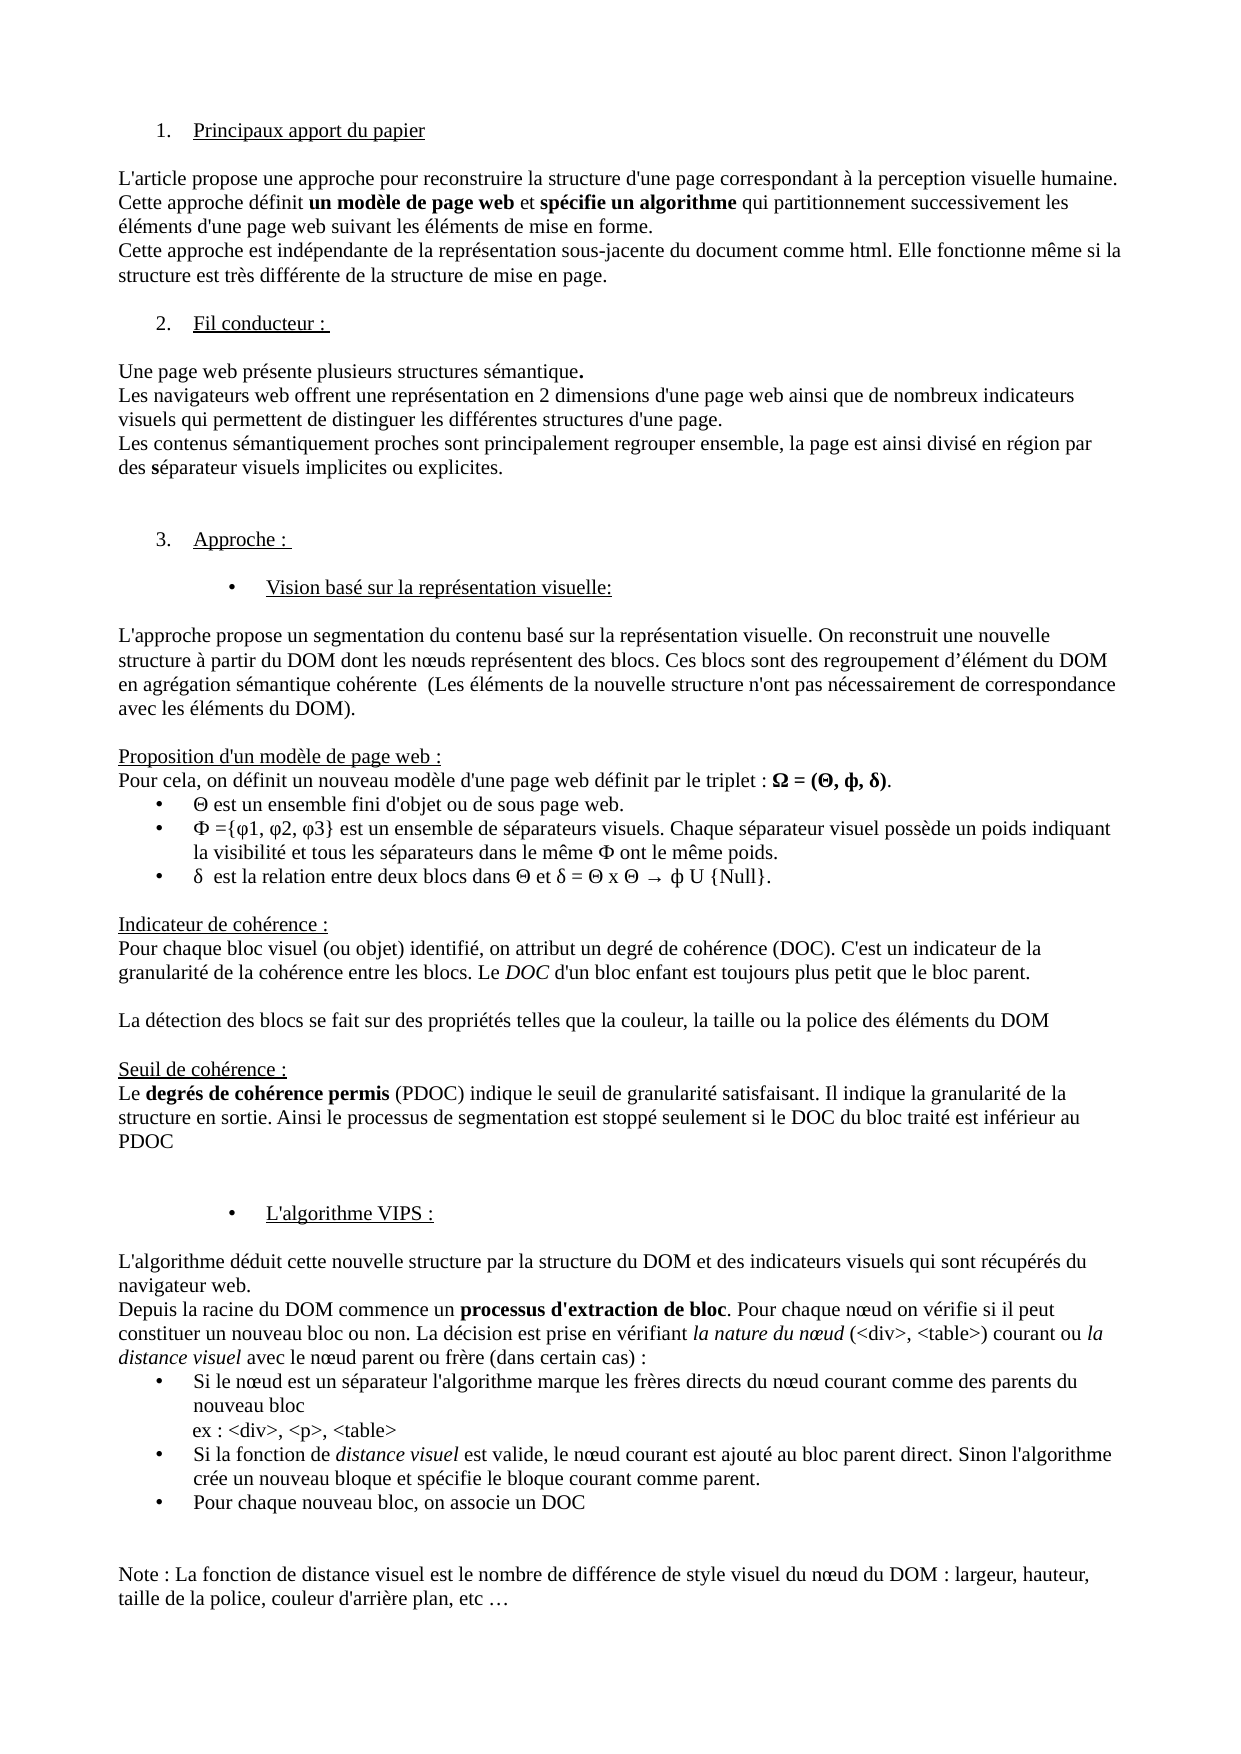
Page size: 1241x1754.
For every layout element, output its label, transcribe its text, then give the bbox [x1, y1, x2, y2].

text Note : La fonction de distance visuel est le nombre de différence de style visuel du nœud du DOM : largeur, hauteur, taille de la police, couleur d'arrière plan, etc … [118, 1562, 1122, 1610]
list Ф ={φ1, φ2, φ3} est un ensemble de séparateurs visuels. Chaque séparateur visuel possède un poids indiquant la visibilité et tous les séparateurs dans le même Ф ont le même poids. [156, 816, 1122, 864]
text Les navigateurs web offrent une représentation en 2 dimensions d'une page web ainsi que de nombreux indicateurs visuels qui permettent de distinguer les différentes structures d'une page. [118, 383, 1122, 431]
text Seuil de cohérence : [118, 1057, 1122, 1081]
list δ est la relation entre deux blocs dans Θ et δ = Θ x Θ → ф U {Null}. [156, 864, 1122, 888]
text Depuis la racine du DOM commence un processus d'extraction de bloc. Pour chaque nœud on vérifie si il peut constituer un nouveau bloc ou non. La décision est prise en vérifiant la nature du nœud (<div>, <table>) courant ou la distance visuel avec le nœud parent ou frère (dans certain cas) : [118, 1297, 1122, 1369]
text L'approche propose un segmentation du contenu basé sur la représentation visuelle. On reconstruit une nouvelle structure à partir du DOM dont les nœuds représentent des blocs. Ces blocs sont des regroupement d’élément du DOM en agrégation sémantique cohérente (Les éléments de la nouvelle structure n'ont pas nécessairement de correspondance avec les éléments du DOM). [118, 623, 1122, 720]
list Si le nœud est un séparateur l'algorithme marque les frères directs du nœud courant comme des parents du nouveau bloc [156, 1369, 1122, 1417]
text Une page web présente plusieurs structures sémantique. [118, 359, 1122, 383]
text Le degrés de cohérence permis (PDOC) indique le seuil de granularité satisfaisant. Il indique la granularité de la structure en sortie. Ainsi le processus de segmentation est stoppé seulement si le DOC du bloc traité est inférieur au PDOC [118, 1081, 1122, 1153]
text Pour chaque bloc visuel (ou objet) identifié, on attribut un degré de cohérence (DOC). C'est un indicateur de la granularité de la cohérence entre les blocs. Le DOC d'un bloc enfant est toujours plus petit que le bloc parent. [118, 936, 1122, 984]
text L'algorithme déduit cette nouvelle structure par la structure du DOM et des indicateurs visuels qui sont récupérés du navigateur web. [118, 1249, 1122, 1297]
text Les contenus sémantiquement proches sont principalement regrouper ensemble, la page est ainsi divisé en région par des séparateur visuels implicites ou explicites. [118, 431, 1122, 479]
text ex : <div>, <p>, <table> [118, 1417, 1122, 1442]
text La détection des blocs se fait sur des propriétés telles que la couleur, la taille ou la police des éléments du DOM [118, 1008, 1122, 1032]
list Vision basé sur la représentation visuelle: [228, 575, 1122, 599]
list L'algorithme VIPS : [228, 1201, 1122, 1225]
text Cette approche est indépendante de la représentation sous-jacente du document comme html. Elle fonctionne même si la structure est très différente de la structure de mise en page. [118, 238, 1122, 287]
list Pour chaque nouveau bloc, on associe un DOC [156, 1490, 1122, 1514]
text Proposition d'un modèle de page web : [118, 744, 1122, 768]
list Principaux apport du papier [156, 118, 1122, 142]
list Fil conducteur : [156, 311, 1122, 335]
list Θ est un ensemble fini d'objet ou de sous page web. [156, 792, 1122, 816]
text Pour cela, on définit un nouveau modèle d'une page web définit par le triplet : Ω = (Θ, ф, δ). [118, 768, 1122, 792]
text L'article propose une approche pour reconstruire la structure d'une page correspondant à la perception visuelle humaine. Cette approche définit un modèle de page web et spécifie un algorithme qui partitionnement successivement les éléments d'une page web suivant les éléments de mise en forme. [118, 166, 1122, 238]
list Si la fonction de distance visuel est valide, le nœud courant est ajouté au bloc parent direct. Sinon l'algorithme crée un nouveau bloque et spécifie le bloque courant comme parent. [156, 1442, 1122, 1490]
list Approche : [156, 527, 1122, 551]
text Indicateur de cohérence : [118, 912, 1122, 936]
